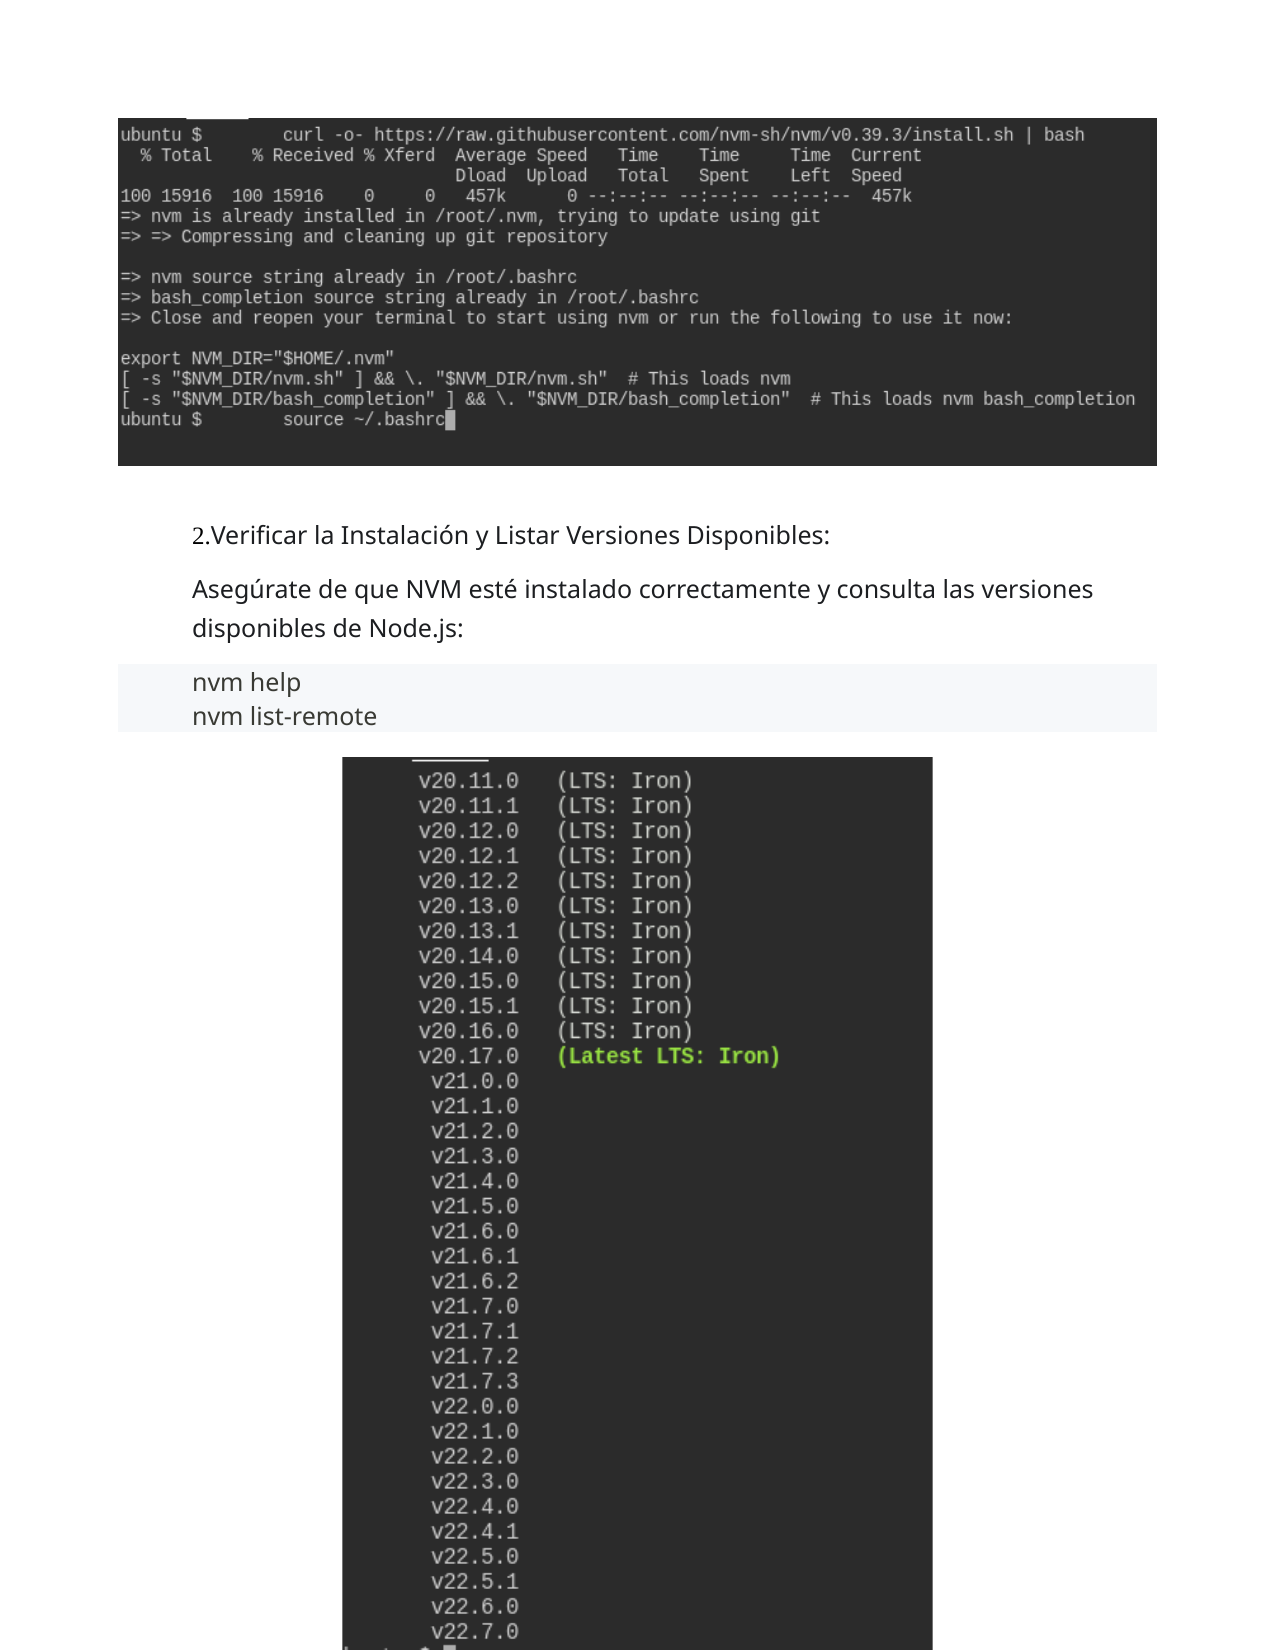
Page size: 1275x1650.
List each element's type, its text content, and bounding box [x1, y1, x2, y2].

picture [118, 118, 1157, 466]
list Verificar la Instalación y Listar Versiones Disponibles: [118, 517, 1157, 552]
list Asegúrate de que NVM esté instalado correctamente y consulta las versiones disponibles de Node.js: [118, 571, 1157, 644]
picture [342, 757, 933, 1650]
list nvm list-remote [118, 698, 1157, 732]
list nvm help [118, 664, 1157, 698]
